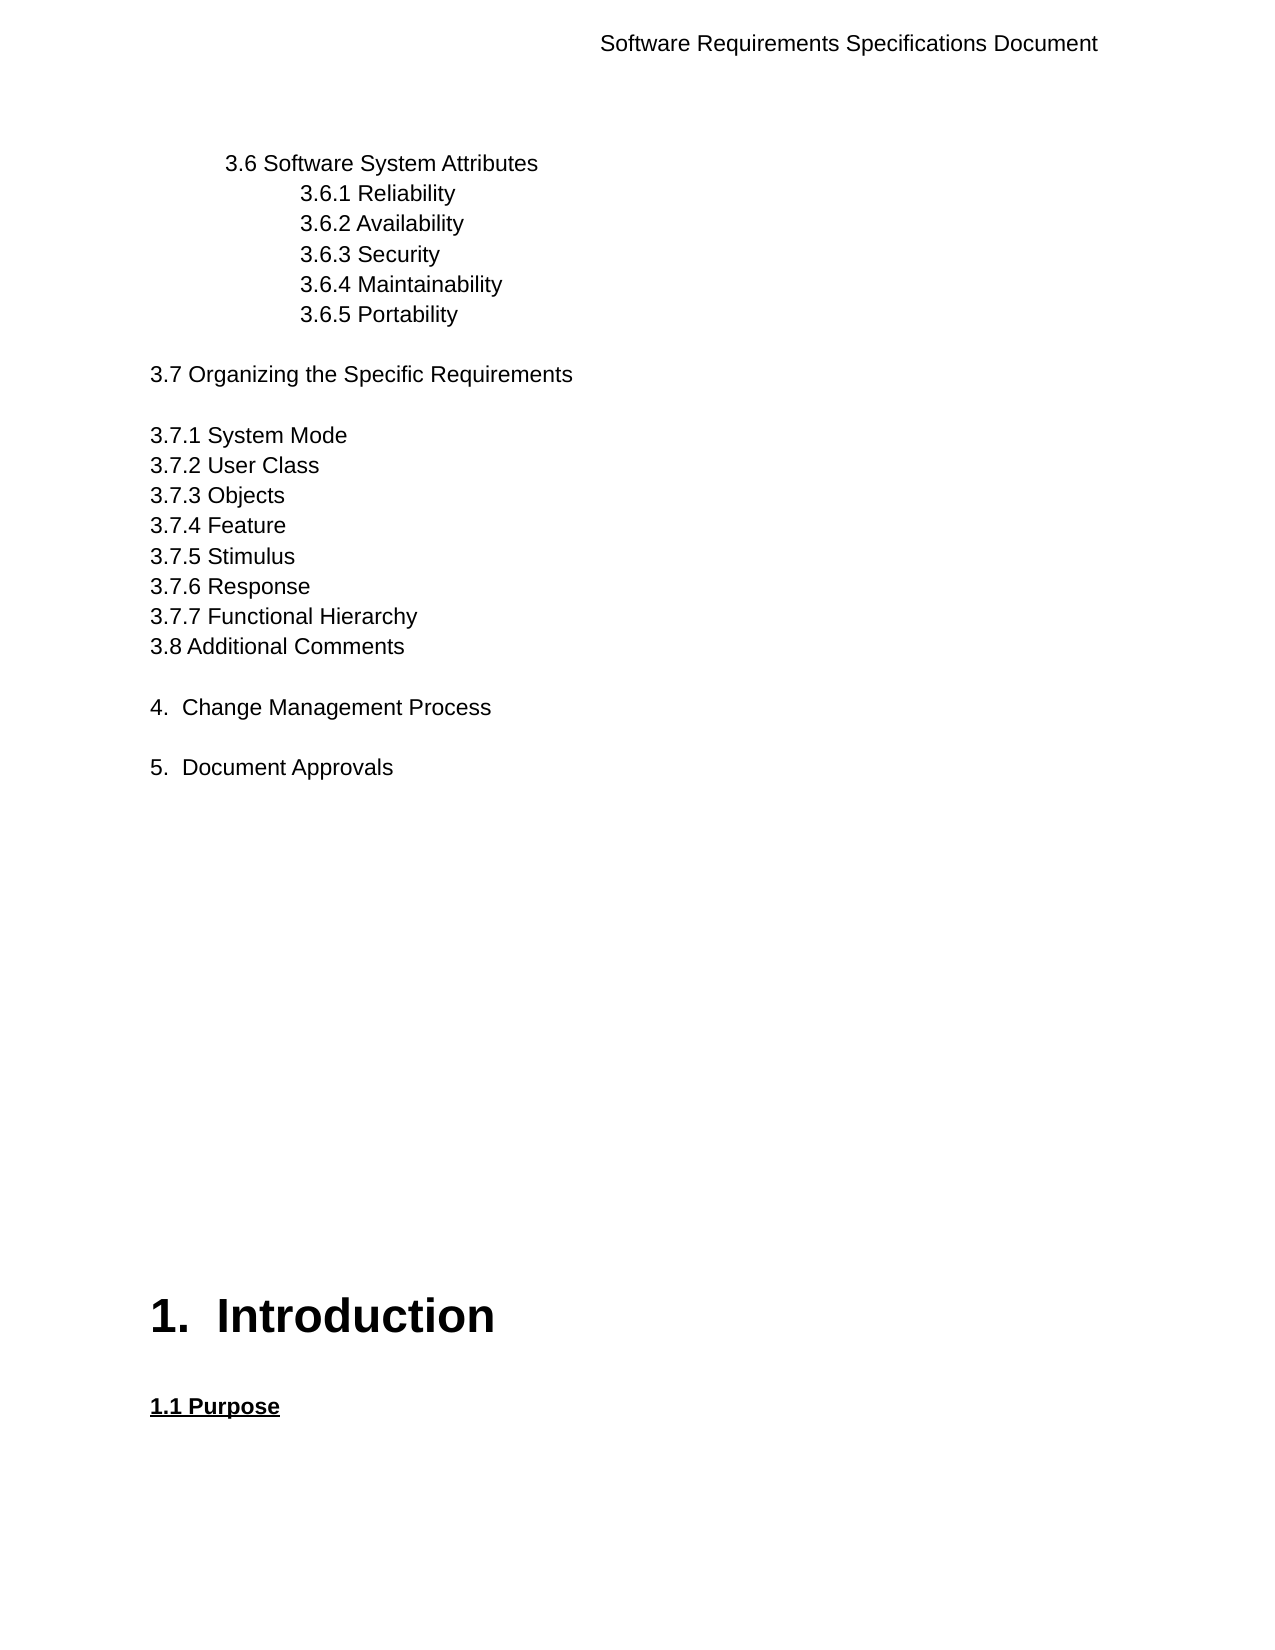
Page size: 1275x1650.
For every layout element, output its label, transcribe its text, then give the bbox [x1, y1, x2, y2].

text 3.7.6 Response [150, 573, 1125, 599]
text 3.7.2 User Class [150, 452, 1125, 478]
text 3.8 Additional Comments [150, 633, 1125, 660]
text 3.6 Software System Attributes [150, 150, 1125, 176]
text 4. Change Management Process [150, 694, 1125, 720]
text 3.6.5 Portability [225, 301, 1125, 358]
text 3.7.4 Feature [150, 512, 1125, 539]
text 3.7.7 Functional Hierarchy [150, 603, 1125, 629]
text 3.6.4 Maintainability [225, 271, 1125, 297]
text 3.7.5 Stimulus [150, 543, 1125, 569]
text 3.7.3 Objects [150, 482, 1125, 509]
text 3.7.1 System Mode [150, 422, 1125, 448]
text 3.7 Organizing the Specific Requirements [150, 361, 1125, 418]
text 1.1 Purpose [150, 1393, 1125, 1419]
text 3.6.3 Security [225, 241, 1125, 267]
text 3.6.2 Availability [225, 210, 1125, 237]
text 3.6.1 Reliability [225, 180, 1125, 207]
subtitle 1. Introduction [150, 1287, 1125, 1343]
text 5. Document Approvals [150, 754, 1125, 781]
